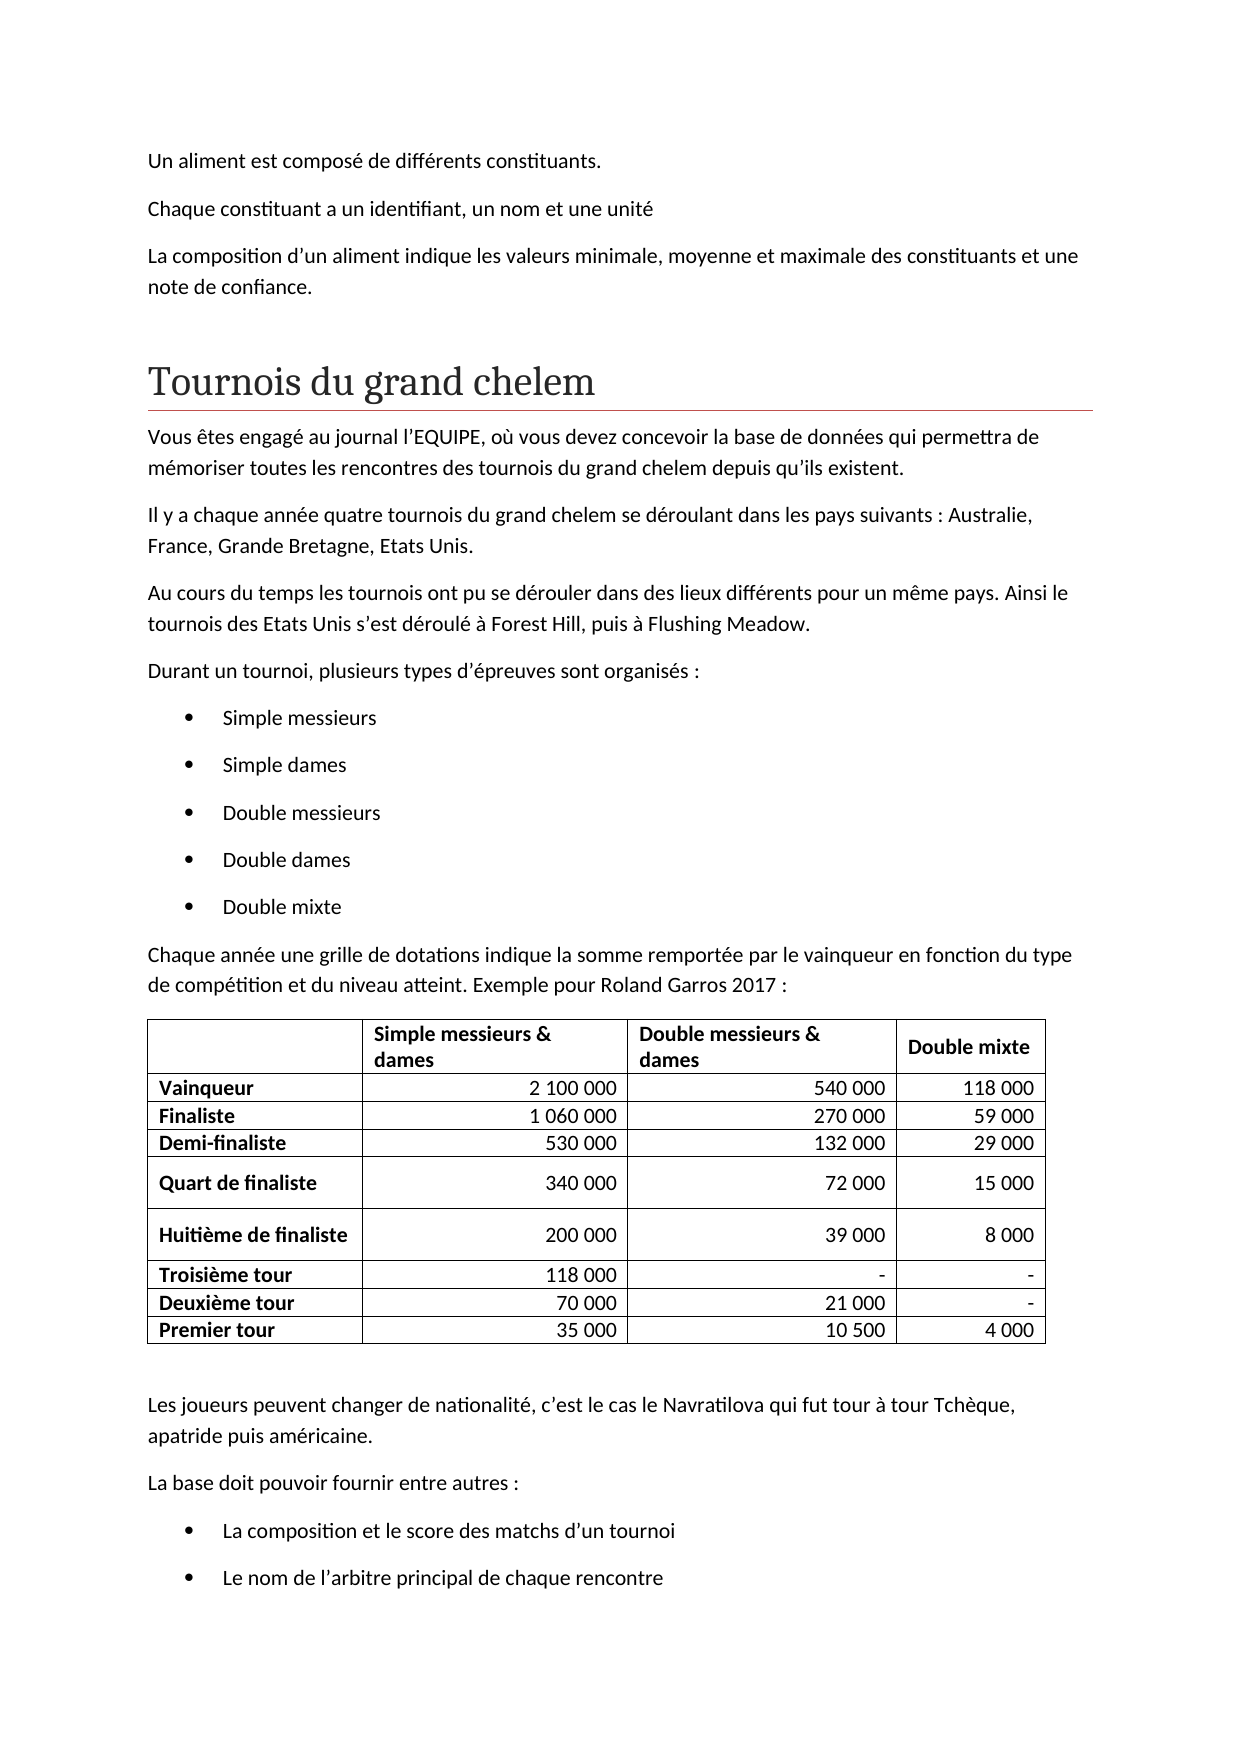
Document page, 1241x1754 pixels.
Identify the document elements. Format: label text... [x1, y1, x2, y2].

table_header [148, 1020, 362, 1073]
table_cell 118 000 [363, 1261, 627, 1288]
table_cell 270 000 [628, 1102, 896, 1128]
text La base doit pouvoir fournir entre autres : [148, 1469, 1093, 1496]
list Le nom de l’arbitre principal de chaque rencontre [185, 1564, 1093, 1591]
list Simple messieurs [185, 704, 1093, 731]
text Les joueurs peuvent changer de nationalité, c’est le cas le Navratilova qui fut tour à tour Tchèque, apatride puis américaine. [148, 1392, 1093, 1449]
table_header Double messieurs & dames [628, 1020, 896, 1073]
table_cell 39 000 [628, 1209, 896, 1260]
table_cell 35 000 [363, 1317, 627, 1343]
table_cell 72 000 [628, 1157, 896, 1208]
table_cell 1 060 000 [363, 1102, 627, 1128]
table_cell Demi-finaliste [148, 1130, 362, 1156]
text La composition d’un aliment indique les valeurs minimale, moyenne et maximale des constituants et une note de confiance. [148, 242, 1093, 299]
table_cell 530 000 [363, 1130, 627, 1156]
table_cell 59 000 [897, 1102, 1045, 1128]
table_cell 29 000 [897, 1130, 1045, 1156]
table_cell - [897, 1261, 1045, 1288]
table_cell Huitième de finaliste [148, 1209, 362, 1260]
table_cell 15 000 [897, 1157, 1045, 1208]
table_cell 8 000 [897, 1209, 1045, 1260]
list La composition et le score des matchs d’un tournoi [185, 1517, 1093, 1543]
table_cell Quart de finaliste [148, 1157, 362, 1208]
table_cell 340 000 [363, 1157, 627, 1208]
table_cell - [897, 1289, 1045, 1316]
table_cell - [628, 1261, 896, 1288]
list Double mixte [185, 893, 1093, 920]
text Durant un tournoi, plusieurs types d’épreuves sont organisés : [148, 657, 1093, 684]
table_cell Premier tour [148, 1317, 362, 1343]
table_cell 200 000 [363, 1209, 627, 1260]
text Au cours du temps les tournois ont pu se dérouler dans des lieux différents pour un même pays. Ainsi le tournois des Etats Unis s’est déroulé à Forest Hill, puis à Flushing Meadow. [148, 579, 1093, 636]
table_header Double mixte [897, 1020, 1045, 1073]
table_cell Vainqueur [148, 1074, 362, 1101]
text Chaque constituant a un identifiant, un nom et une unité [148, 195, 1093, 222]
table_cell 2 100 000 [363, 1074, 627, 1101]
table_cell 10 500 [628, 1317, 896, 1343]
table_cell 4 000 [897, 1317, 1045, 1343]
text Chaque année une grille de dotations indique la somme remportée par le vainqueur en fonction du type de compétition et du niveau atteint. Exemple pour Roland Garros 2017 : [148, 941, 1093, 998]
table_cell 21 000 [628, 1289, 896, 1316]
table_cell Finaliste [148, 1102, 362, 1128]
text Un aliment est composé de différents constituants. [148, 148, 1093, 174]
table_cell 70 000 [363, 1289, 627, 1316]
list Double dames [185, 846, 1093, 873]
text Vous êtes engagé au journal l’EQUIPE, où vous devez concevoir la base de données qui permettra de mémoriser toutes les rencontres des tournois du grand chelem depuis qu’ils existent. [148, 423, 1093, 481]
subtitle Tournois du grand chelem [148, 358, 1093, 410]
text Il y a chaque année quatre tournois du grand chelem se déroulant dans les pays suivants : Australie, France, Grande Bretagne, Etats Unis. [148, 501, 1093, 558]
table_cell 132 000 [628, 1130, 896, 1156]
table_cell Deuxième tour [148, 1289, 362, 1316]
list Double messieurs [185, 799, 1093, 826]
table_cell Troisième tour [148, 1261, 362, 1288]
list Simple dames [185, 752, 1093, 778]
table_cell 118 000 [897, 1074, 1045, 1101]
table_header Simple messieurs & dames [363, 1020, 627, 1073]
table_cell 540 000 [628, 1074, 896, 1101]
